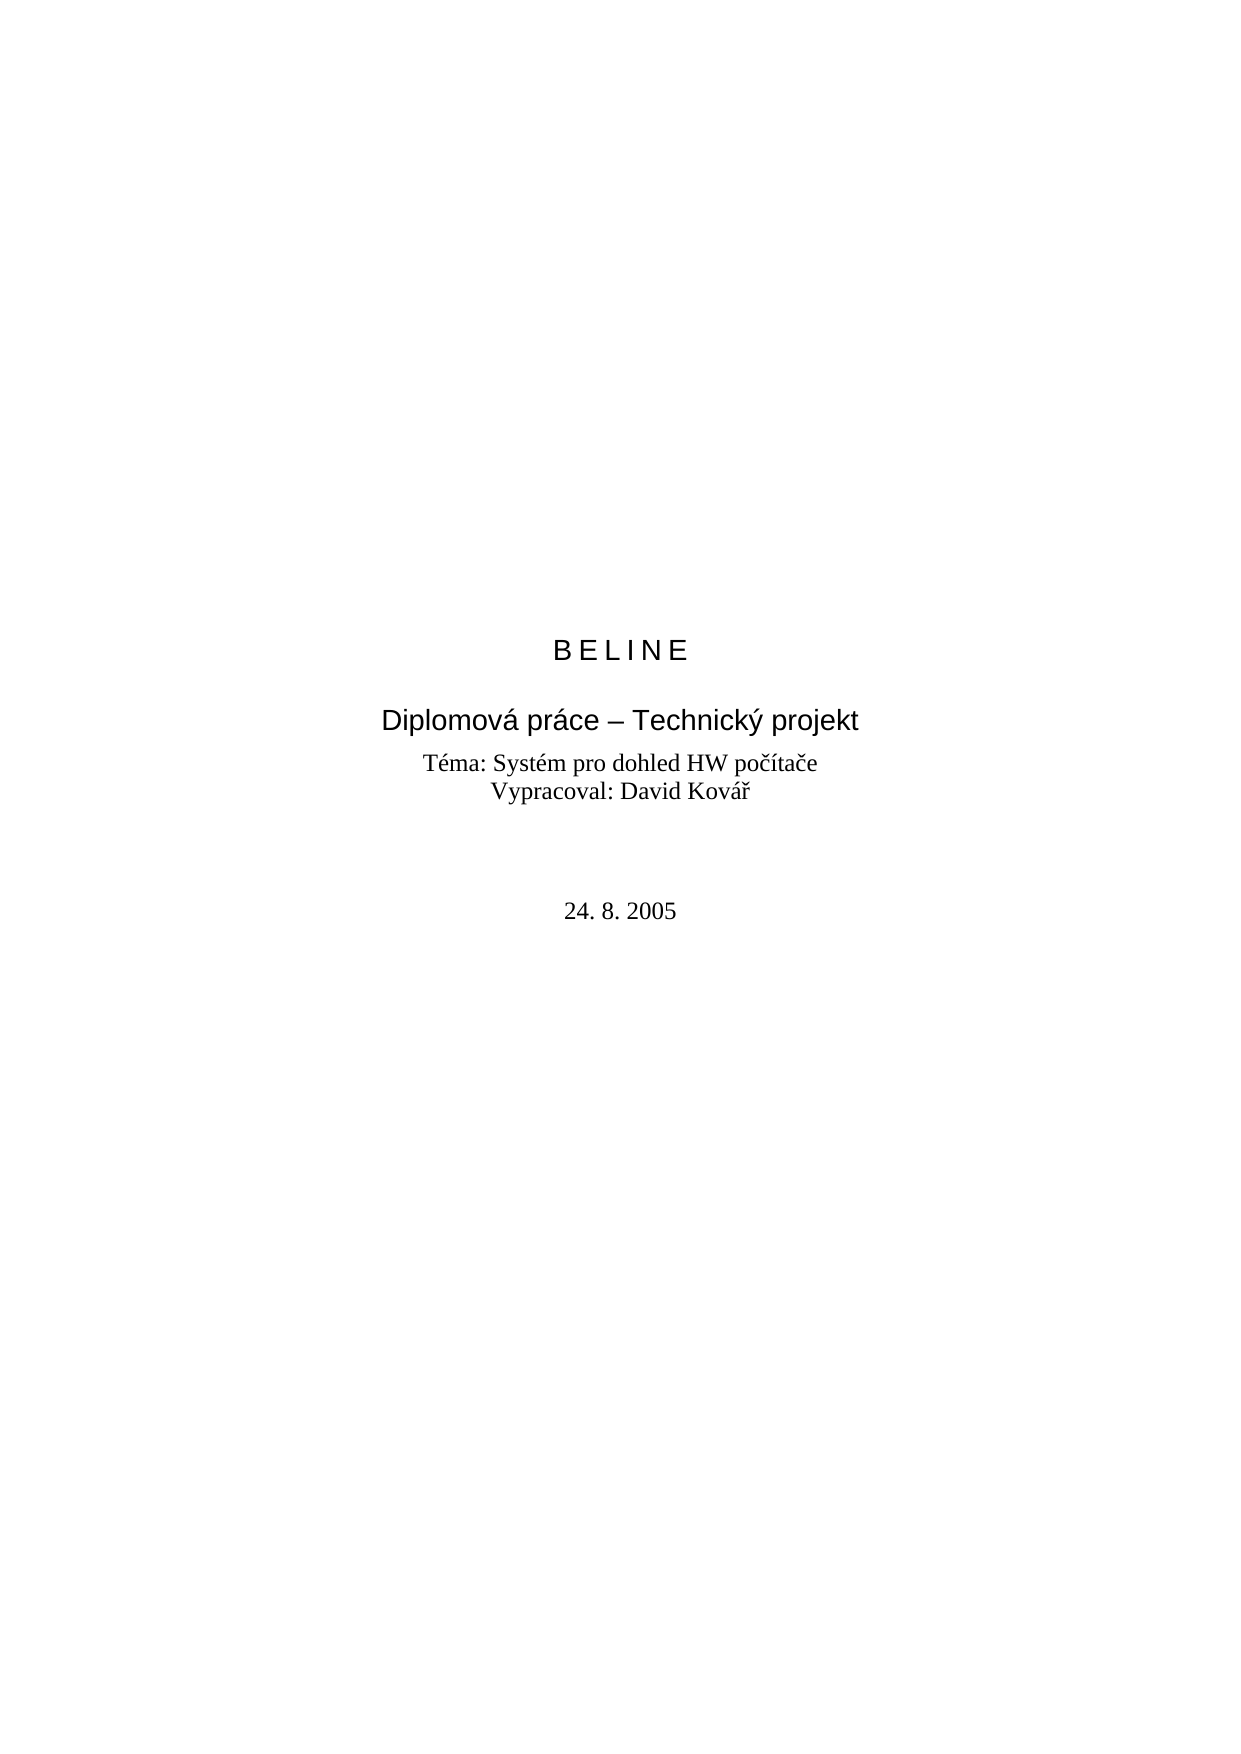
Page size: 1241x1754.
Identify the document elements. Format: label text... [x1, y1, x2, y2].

subtitle Diplomová práce – Technický projekt [118, 704, 1122, 737]
text Vypracoval: David Kovář [118, 777, 1122, 804]
text 24.8.2005 [118, 897, 1122, 925]
subtitle Beline [118, 634, 1122, 666]
text Téma: Systém pro dohled HW počítače [118, 749, 1122, 777]
